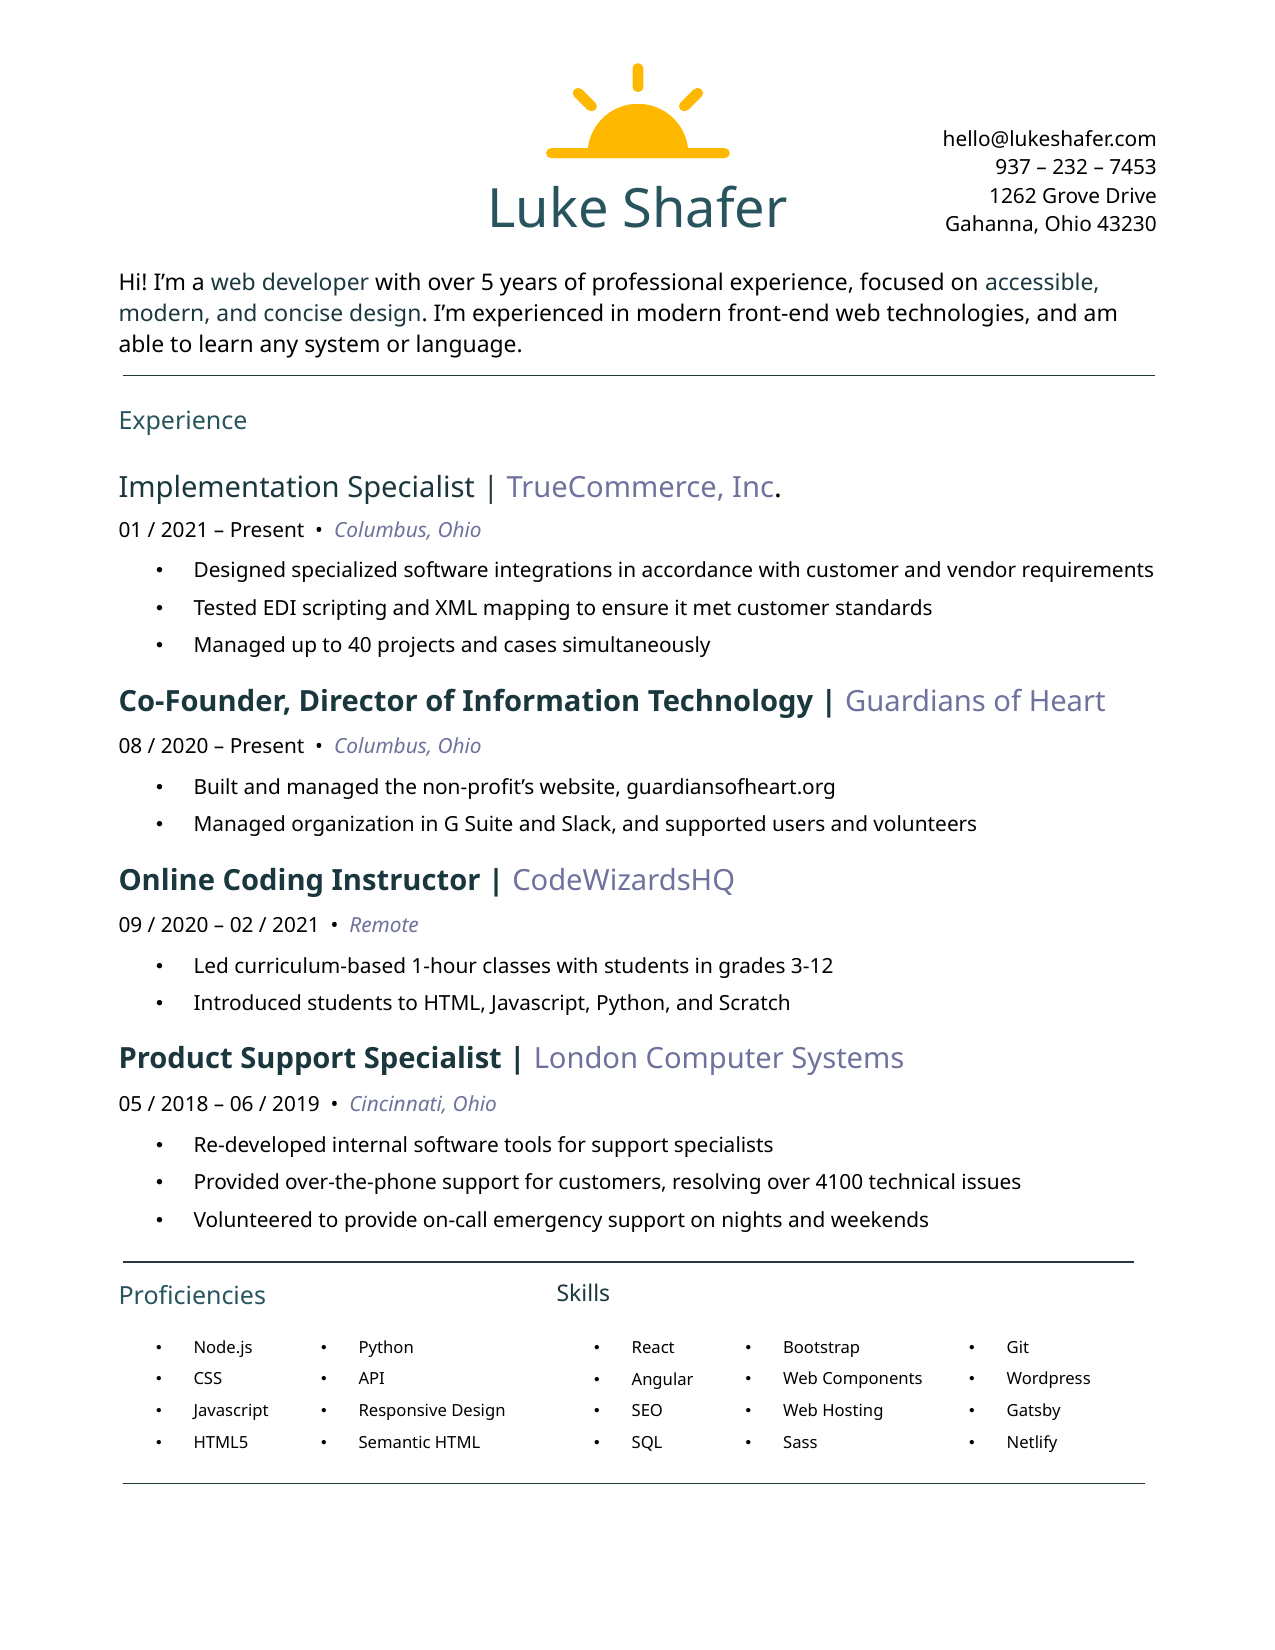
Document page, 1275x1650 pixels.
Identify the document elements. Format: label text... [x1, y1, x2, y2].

list Angular [594, 1367, 708, 1390]
list Designed specialized software integrations in accordance with customer and vendor requirements [156, 556, 1157, 584]
list Web Hosting [745, 1399, 931, 1421]
text hello@lukeshafer.com [857, 124, 1157, 152]
text Gahanna, Ohio 43230 [857, 209, 1157, 238]
text Co-Founder, Director of Information Technology | Guardians of Heart [118, 680, 1157, 719]
list Python [321, 1335, 556, 1358]
text Luke Shafer [418, 169, 857, 243]
list Netlify [969, 1430, 1157, 1453]
list Re-developed internal software tools for support specialists [156, 1130, 1157, 1158]
text Hi! I’m a web developer with over 5 years of professional experience, focused on accessible, modern, and concise design. I’m experienced in modern front-end web technologies, and am able to learn any system or language. [118, 266, 1157, 359]
text Experience: [118, 403, 1157, 437]
list Gatsby [969, 1399, 1157, 1421]
text Skills [556, 1277, 708, 1308]
text Product Support Specialist | London Computer Systems [118, 1038, 1157, 1077]
list Led curriculum-based 1-hour classes with students in grades 3-12 [156, 951, 1157, 979]
list CSS [156, 1367, 283, 1390]
text Online Coding Instructor | CodeWizardsHQ [118, 859, 1157, 898]
text 01 / 2021 – Present • Columbus, Ohio [118, 515, 1157, 544]
list Node.js [156, 1335, 283, 1358]
list Git [969, 1335, 1157, 1358]
list Web Components [745, 1367, 931, 1390]
text 08 / 2020 – Present • Columbus, Ohio [118, 732, 1157, 760]
list Introduced students to HTML, Javascript, Python, and Scratch [156, 988, 1157, 1017]
list React [594, 1336, 708, 1358]
list Semantic HTML [321, 1430, 556, 1453]
list Bootstrap [745, 1335, 931, 1358]
list Built and managed the non-profit’s website, guardiansofheart.org [156, 772, 1157, 800]
text 09 / 2020 – 02 / 2021 • Remote [118, 911, 1157, 939]
text 05 / 2018 – 06 / 2019 • Cincinnati, Ohio [118, 1089, 1157, 1118]
list HTML5 [156, 1430, 283, 1453]
list Tested EDI scripting and XML mapping to ensure it met customer standards [156, 593, 1157, 621]
text Implementation Specialist | TrueCommerce, Inc. [118, 467, 1157, 506]
list Responsive Design [321, 1399, 556, 1421]
text 937 – 232 – 7453 [857, 152, 1157, 181]
list SEO [594, 1399, 708, 1422]
list Managed up to 40 projects and cases simultaneously [156, 630, 1157, 659]
list Wordpress [969, 1367, 1157, 1390]
text 1262 Grove Drive [857, 181, 1157, 209]
list Managed organization in G Suite and Slack, and supported users and volunteers [156, 809, 1157, 838]
list Volunteered to provide on-call emergency support on nights and weekends [156, 1205, 1157, 1233]
list Provided over-the-phone support for customers, resolving over 4100 technical issues [156, 1167, 1157, 1196]
list Sass [745, 1430, 931, 1453]
list SQL [594, 1431, 708, 1453]
list Javascript [156, 1399, 283, 1421]
text Proficiencies [118, 1277, 283, 1311]
list API [321, 1367, 556, 1390]
